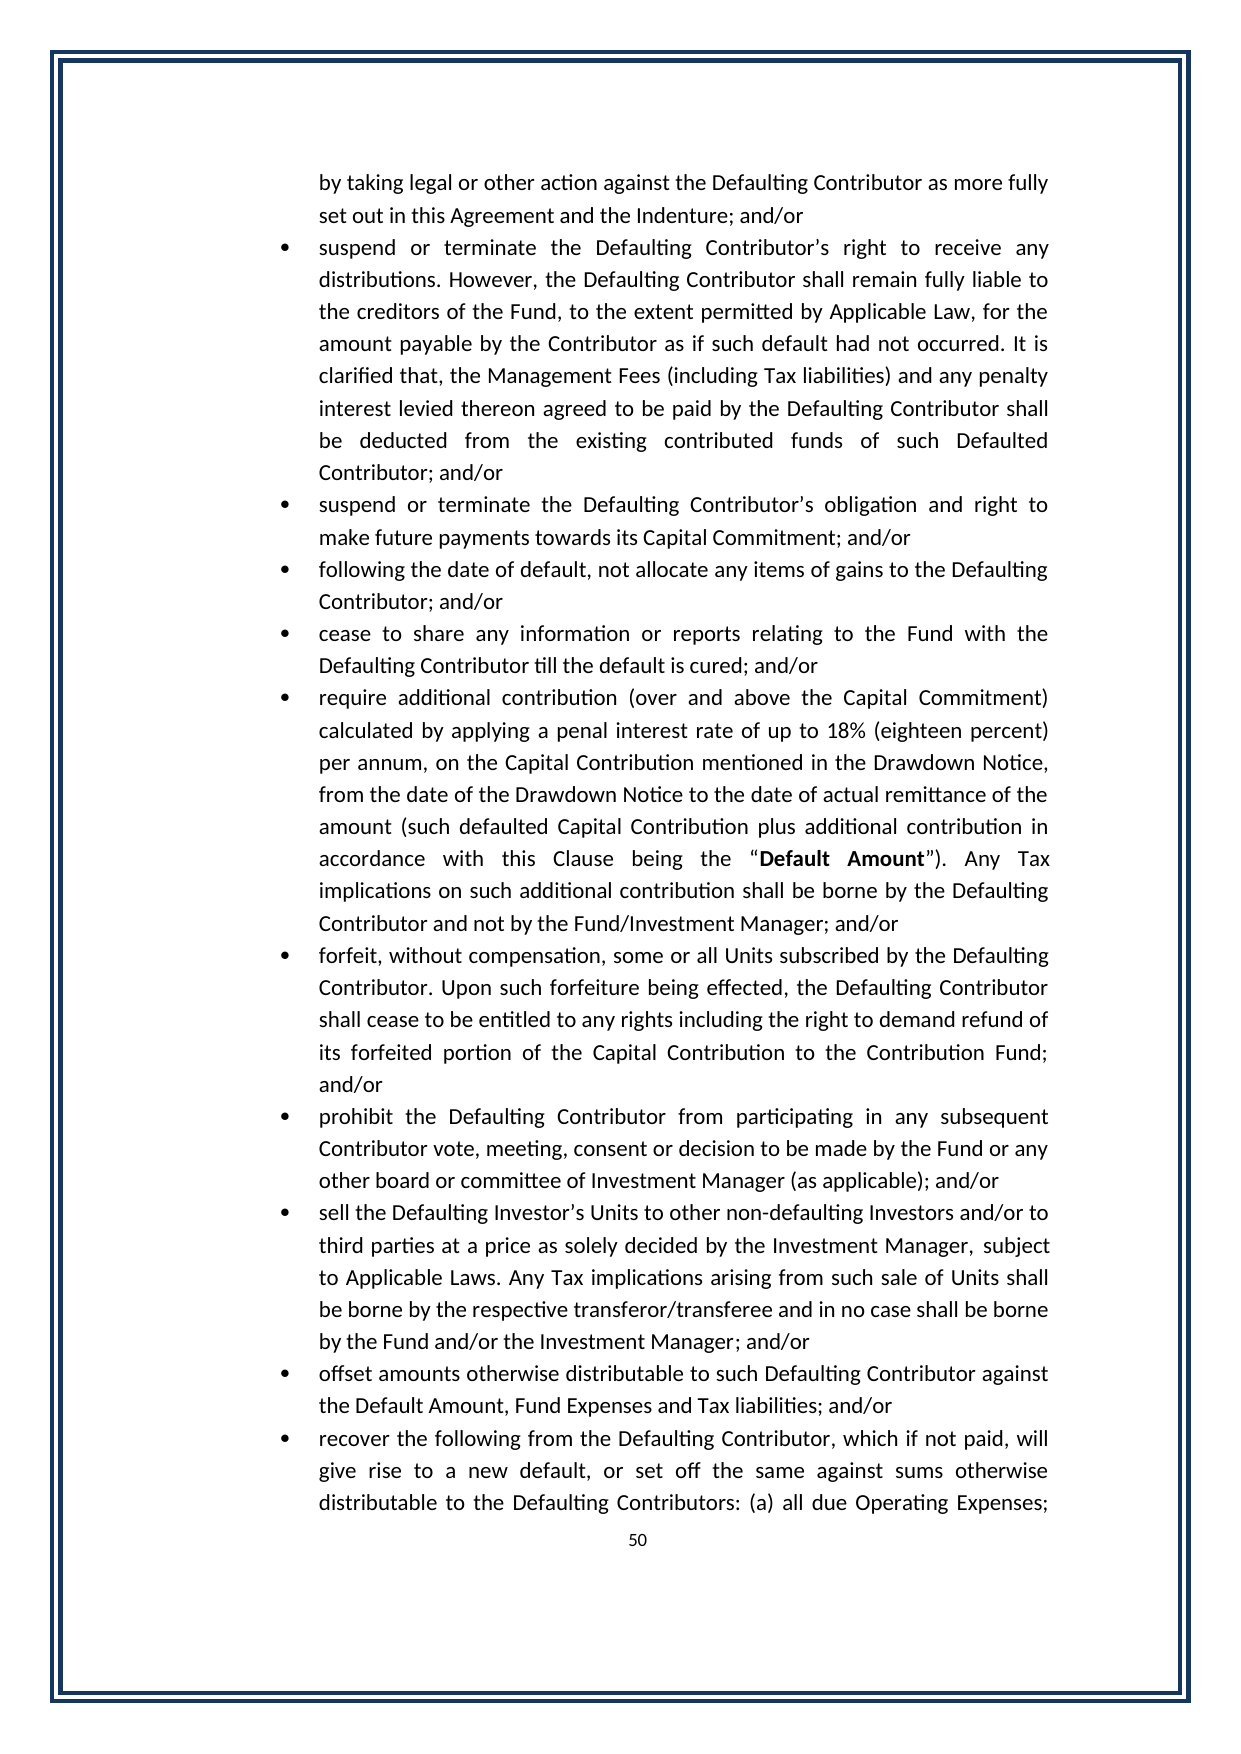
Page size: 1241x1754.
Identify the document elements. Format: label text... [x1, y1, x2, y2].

list prohibit the Defaulting Contributor from participating in any subsequent Contributor vote, meeting, consent or decision to be made by the Fund or any other board or committee of Investment Manager (as applicable); and/or [281, 1102, 1050, 1194]
list forfeit, without compensation, some or all Units subscribed by the Defaulting Contributor. Upon such forfeiture being effected, the Defaulting Contributor shall cease to be entitled to any rights including the right to demand refund of its forfeited portion of the Capital Contribution to the Contribution Fund; and/or [281, 941, 1050, 1098]
list sell the Defaulting Investor’s Units to other non-defaulting Investors and/or to third parties at a price as solely decided by the Investment Manager, subject to Applicable Laws. Any Tax implications arising from such sale of Units shall be borne by the respective transferor/transferee and in no case shall be borne by the Fund and/or the Investment Manager; and/or [281, 1198, 1050, 1355]
list cease to share any information or reports relating to the Fund with the Defaulting Contributor till the default is cured; and/or [281, 619, 1050, 679]
list offset amounts otherwise distributable to such Defaulting Contributor against the Default Amount, Fund Expenses and Tax liabilities; and/or [281, 1359, 1050, 1420]
list require additional contribution (over and above the Capital Commitment) calculated by applying a penal interest rate of up to 18% (eighteen percent) per annum, on the Capital Contribution mentioned in the Drawdown Notice, from the date of the Drawdown Notice to the date of actual remittance of the amount (such defaulted Capital Contribution plus additional contribution in accordance with this Clause being the “Default Amount”). Any Tax implications on such additional contribution shall be borne by the Defaulting Contributor and not by the Fund/Investment Manager; and/or [281, 683, 1050, 937]
list suspend or terminate the Defaulting Contributor’s obligation and right to make future payments towards its Capital Commitment; and/or [281, 490, 1050, 551]
list suspend or terminate the Defaulting Contributor’s right to receive any distributions. However, the Defaulting Contributor shall remain fully liable to the creditors of the Fund, to the extent permitted by Applicable Law, for the amount payable by the Contributor as if such default had not occurred. It is clarified that, the Management Fees (including Tax liabilities) and any penalty interest levied thereon agreed to be paid by the Defaulting Contributor shall be deducted from the existing contributed funds of such Defaulted Contributor; and/or [281, 233, 1050, 486]
list by taking legal or other action against the Defaulting Contributor as more fully set out in this Agreement and the Indenture; and/or [281, 168, 1050, 229]
list recover the following from the Defaulting Contributor, which if not paid, will give rise to a new default, or set off the same against sums otherwise distributable to the Defaulting Contributors: (a) all due Operating Expenses; [281, 1424, 1050, 1516]
list following the date of default, not allocate any items of gains to the Defaulting Contributor; and/or [281, 555, 1050, 615]
